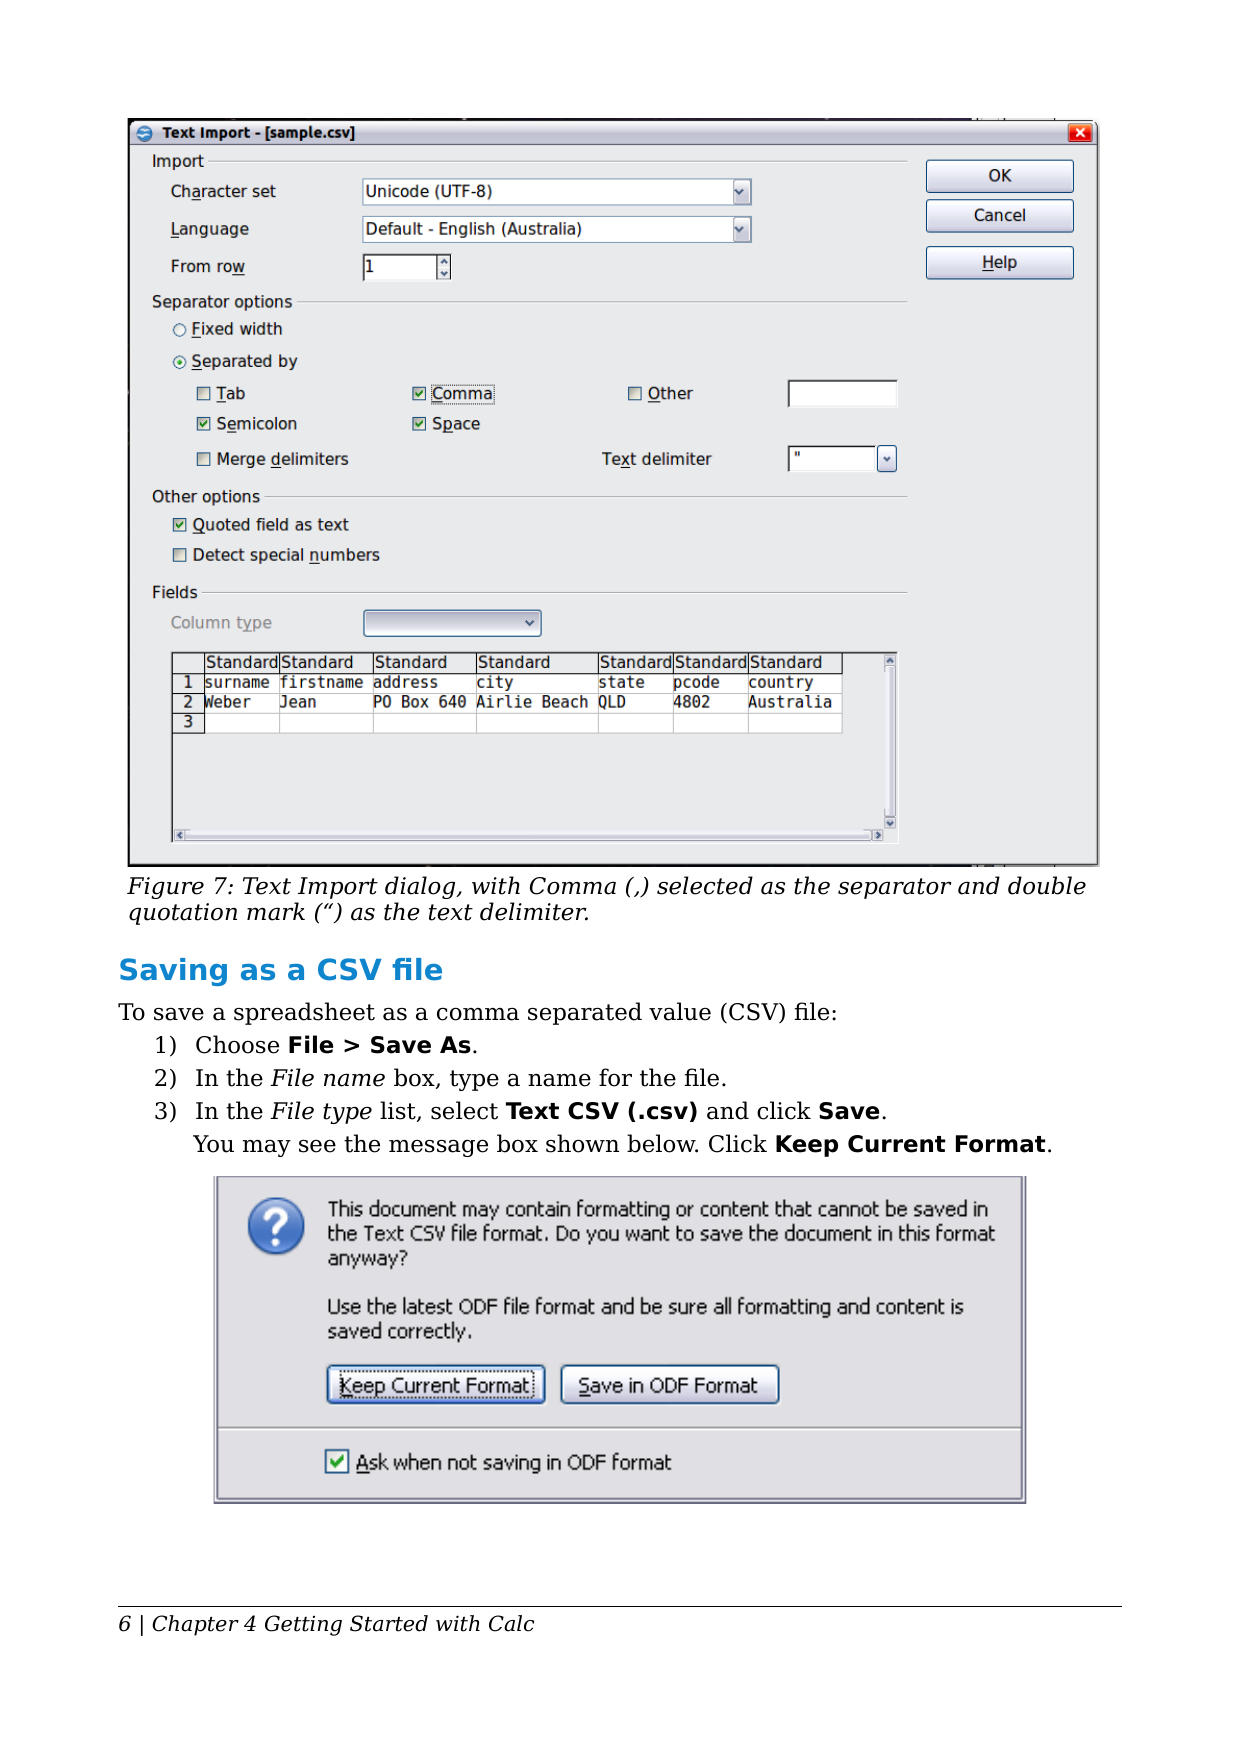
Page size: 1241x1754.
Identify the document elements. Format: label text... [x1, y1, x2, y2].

list You may see the message box shown below. Click Keep Current Format. [193, 1131, 1122, 1158]
list In the File type list, select Text CSV (.csv) and click Save. [177, 1098, 1122, 1125]
list Choose File > Save As. [177, 1032, 1122, 1059]
picture [213, 1176, 1027, 1504]
text Figure 7: Text Import dialog, with Comma (,) selected as the separator and double quotation mark (“) as the text delimiter. [127, 873, 1113, 926]
list To save a spreadsheet as a comma separated value (CSV) file: [118, 999, 1122, 1026]
subtitle Saving as a CSV file [118, 953, 1122, 987]
list In the File name box, type a name for the file. [177, 1065, 1122, 1092]
picture [127, 118, 1100, 867]
